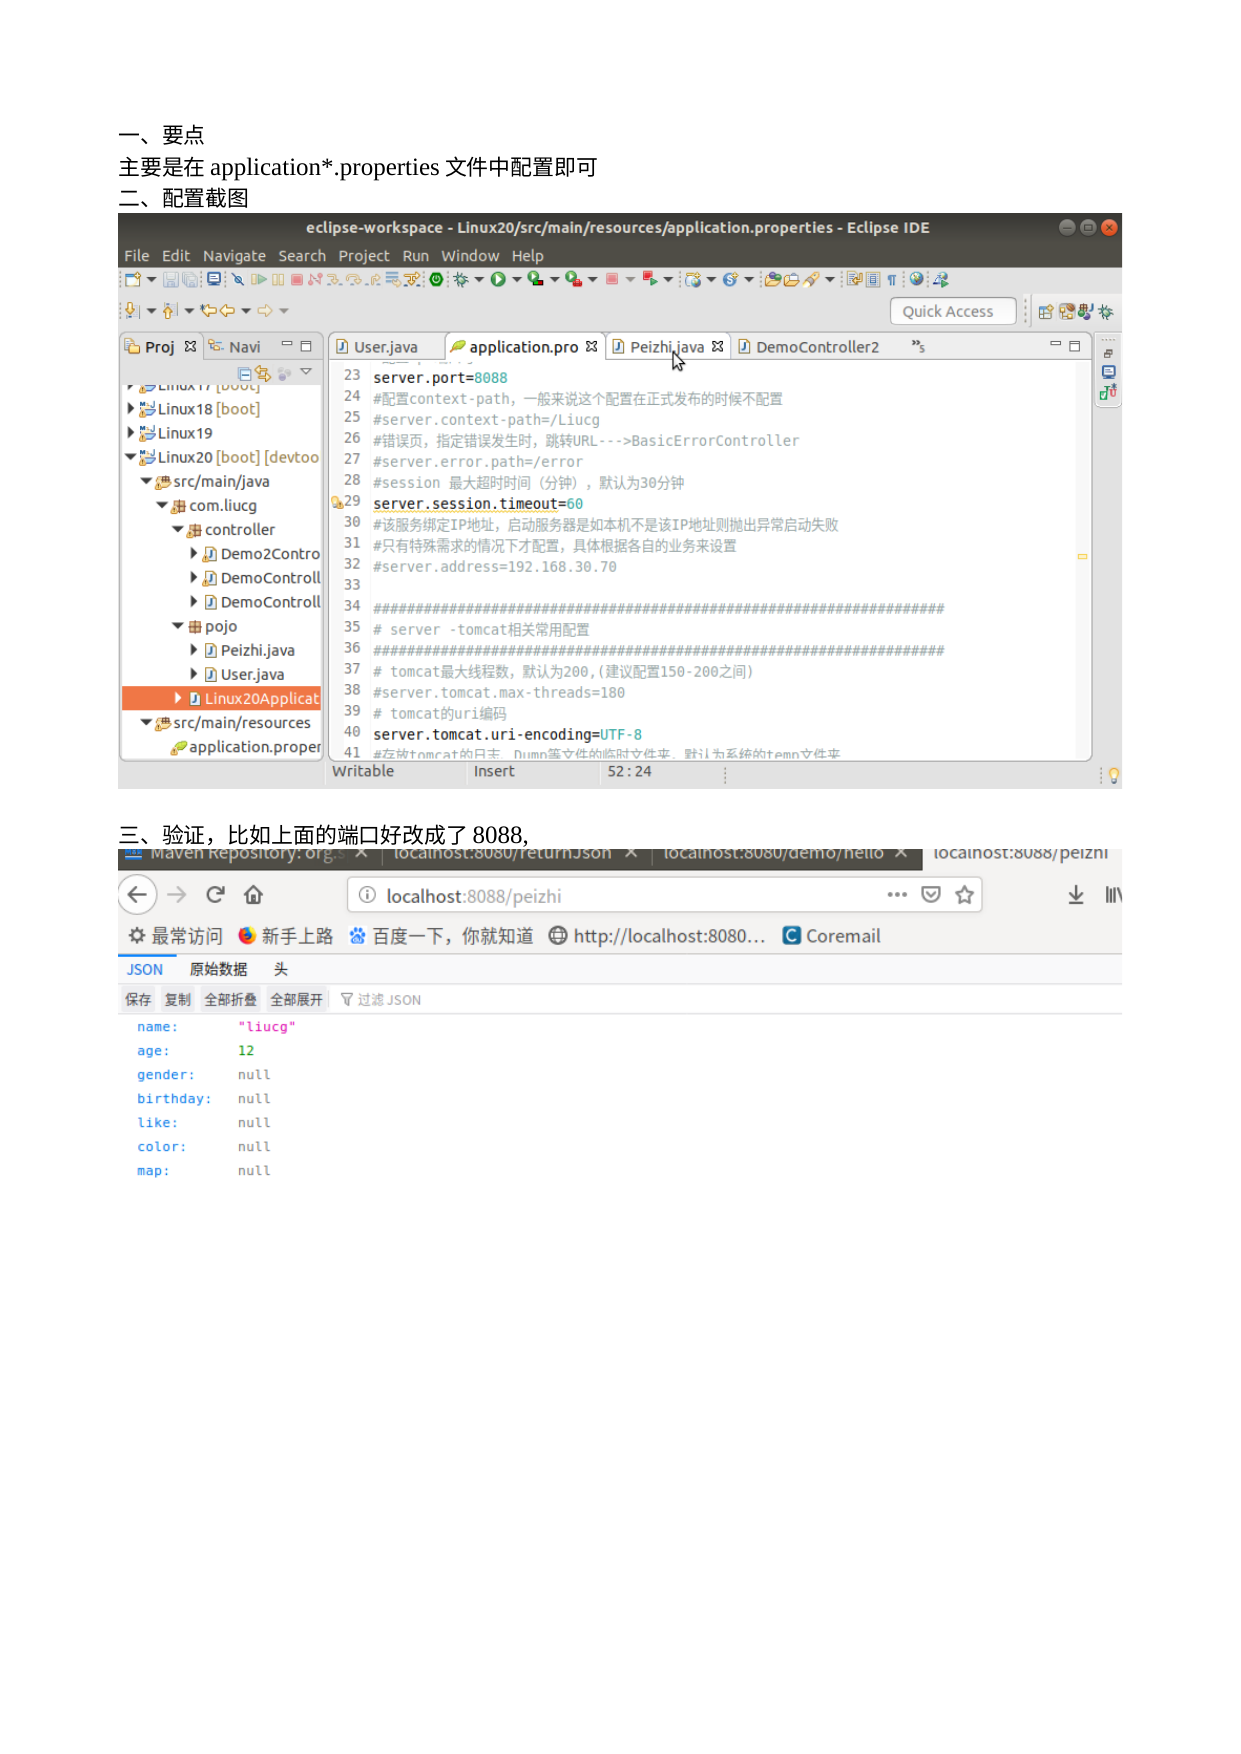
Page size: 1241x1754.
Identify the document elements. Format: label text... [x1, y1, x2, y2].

text 三、验证，比如上面的端口好改成了8088, [118, 818, 1122, 849]
text 主要是在application*.properties文件中配置即可 [118, 150, 1122, 181]
text 二、配置截图 [118, 181, 1122, 213]
picture [118, 213, 1123, 789]
picture [118, 849, 1123, 1216]
text 一、要点 [118, 118, 1122, 150]
